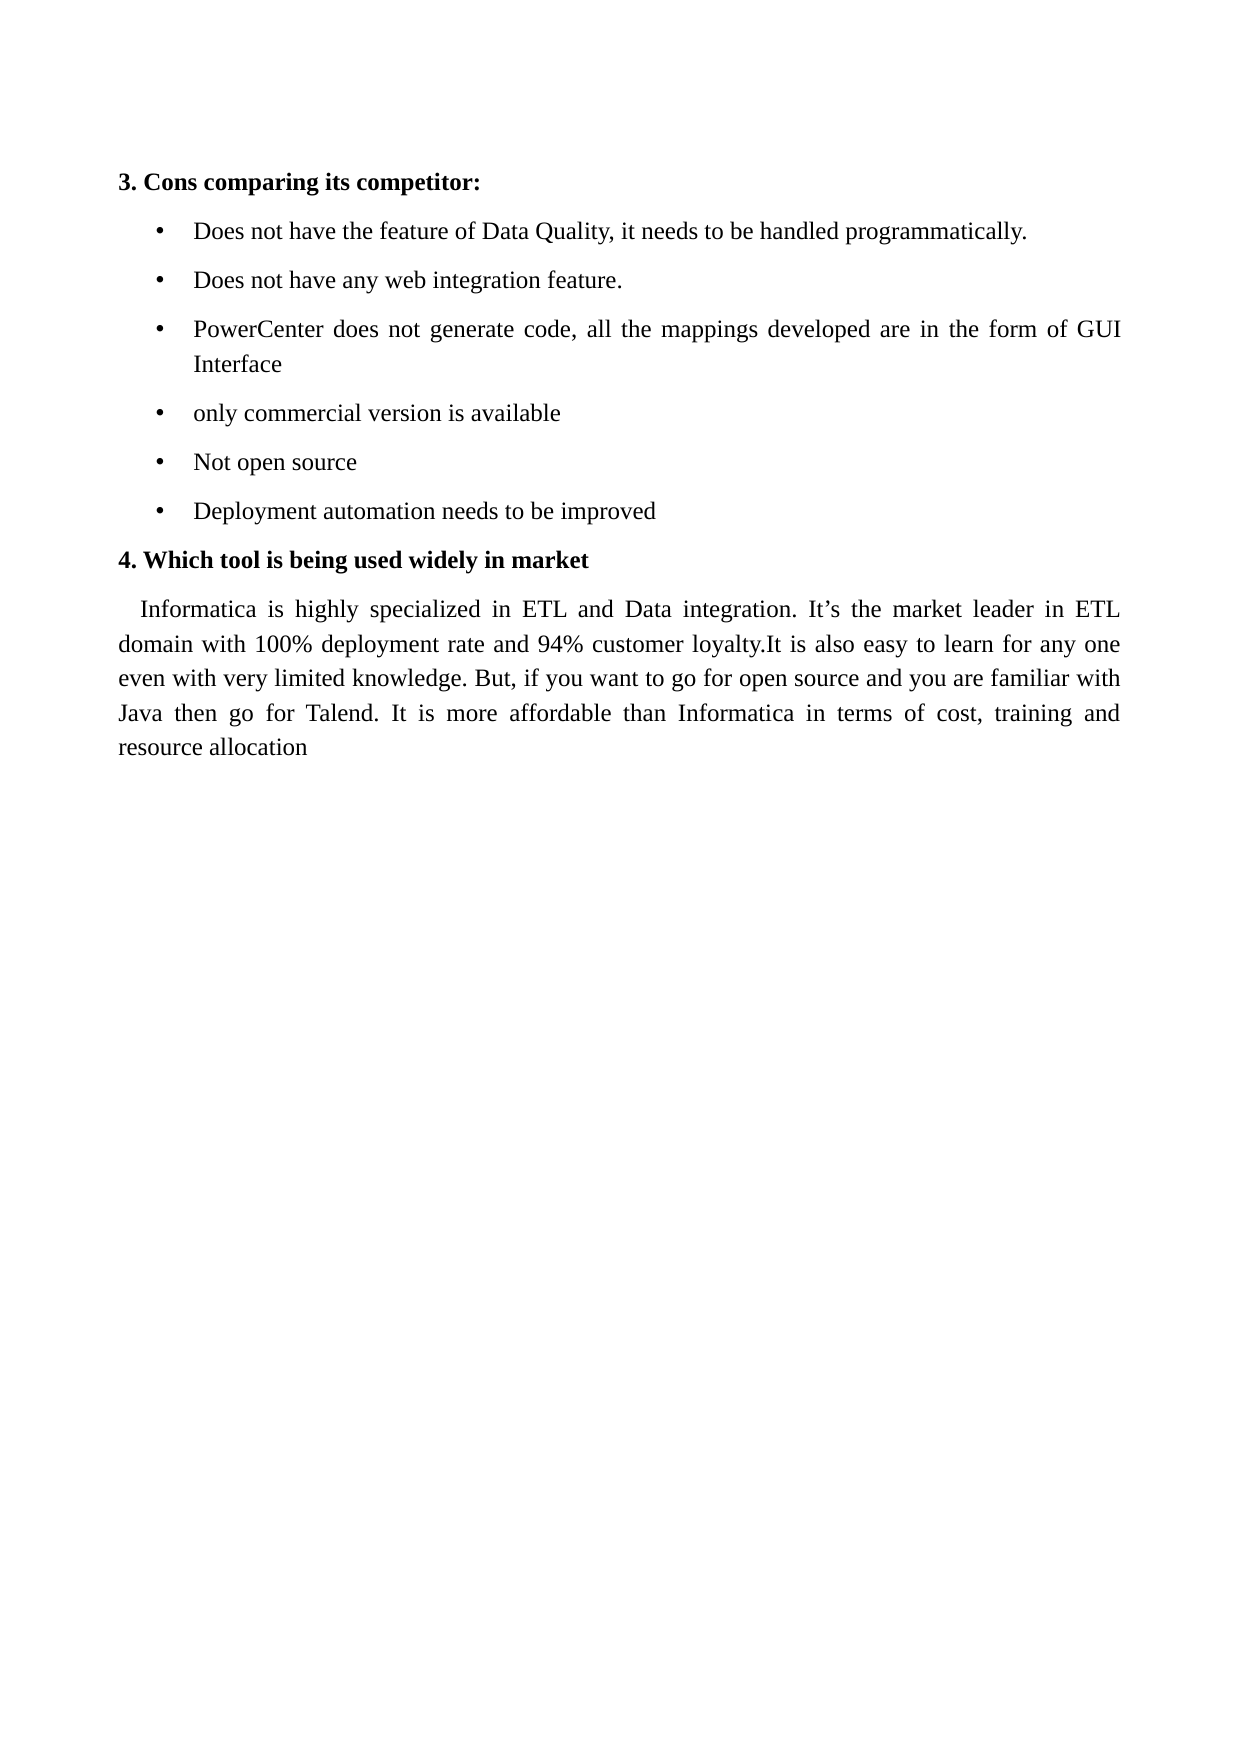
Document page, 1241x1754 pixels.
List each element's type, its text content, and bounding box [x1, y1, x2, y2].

list Deployment automation needs to be improved [156, 496, 1122, 525]
list Not open source [156, 447, 1122, 476]
text 3. Cons comparing its competitor: [118, 167, 1122, 196]
text 4. Which tool is being used widely in market [118, 545, 1122, 574]
text Informatica is highly specialized in ETL and Data integration. It’s the market leader in ETL domain with 100% deployment rate and 94% customer loyalty.It is also easy to learn for any one even with very limited knowledge. But, if you want to go for open source and you are familiar with Java then go for Talend. It is more affordable than Informatica in terms of cost, training and resource allocation [118, 594, 1122, 761]
list only commercial version is available [156, 398, 1122, 427]
list Does not have the feature of Data Quality, it needs to be handled programmatically. [156, 216, 1122, 245]
list PowerCenter does not generate code, all the mappings developed are in the form of GUI Interface [156, 314, 1122, 378]
list Does not have any web integration feature. [156, 265, 1122, 294]
